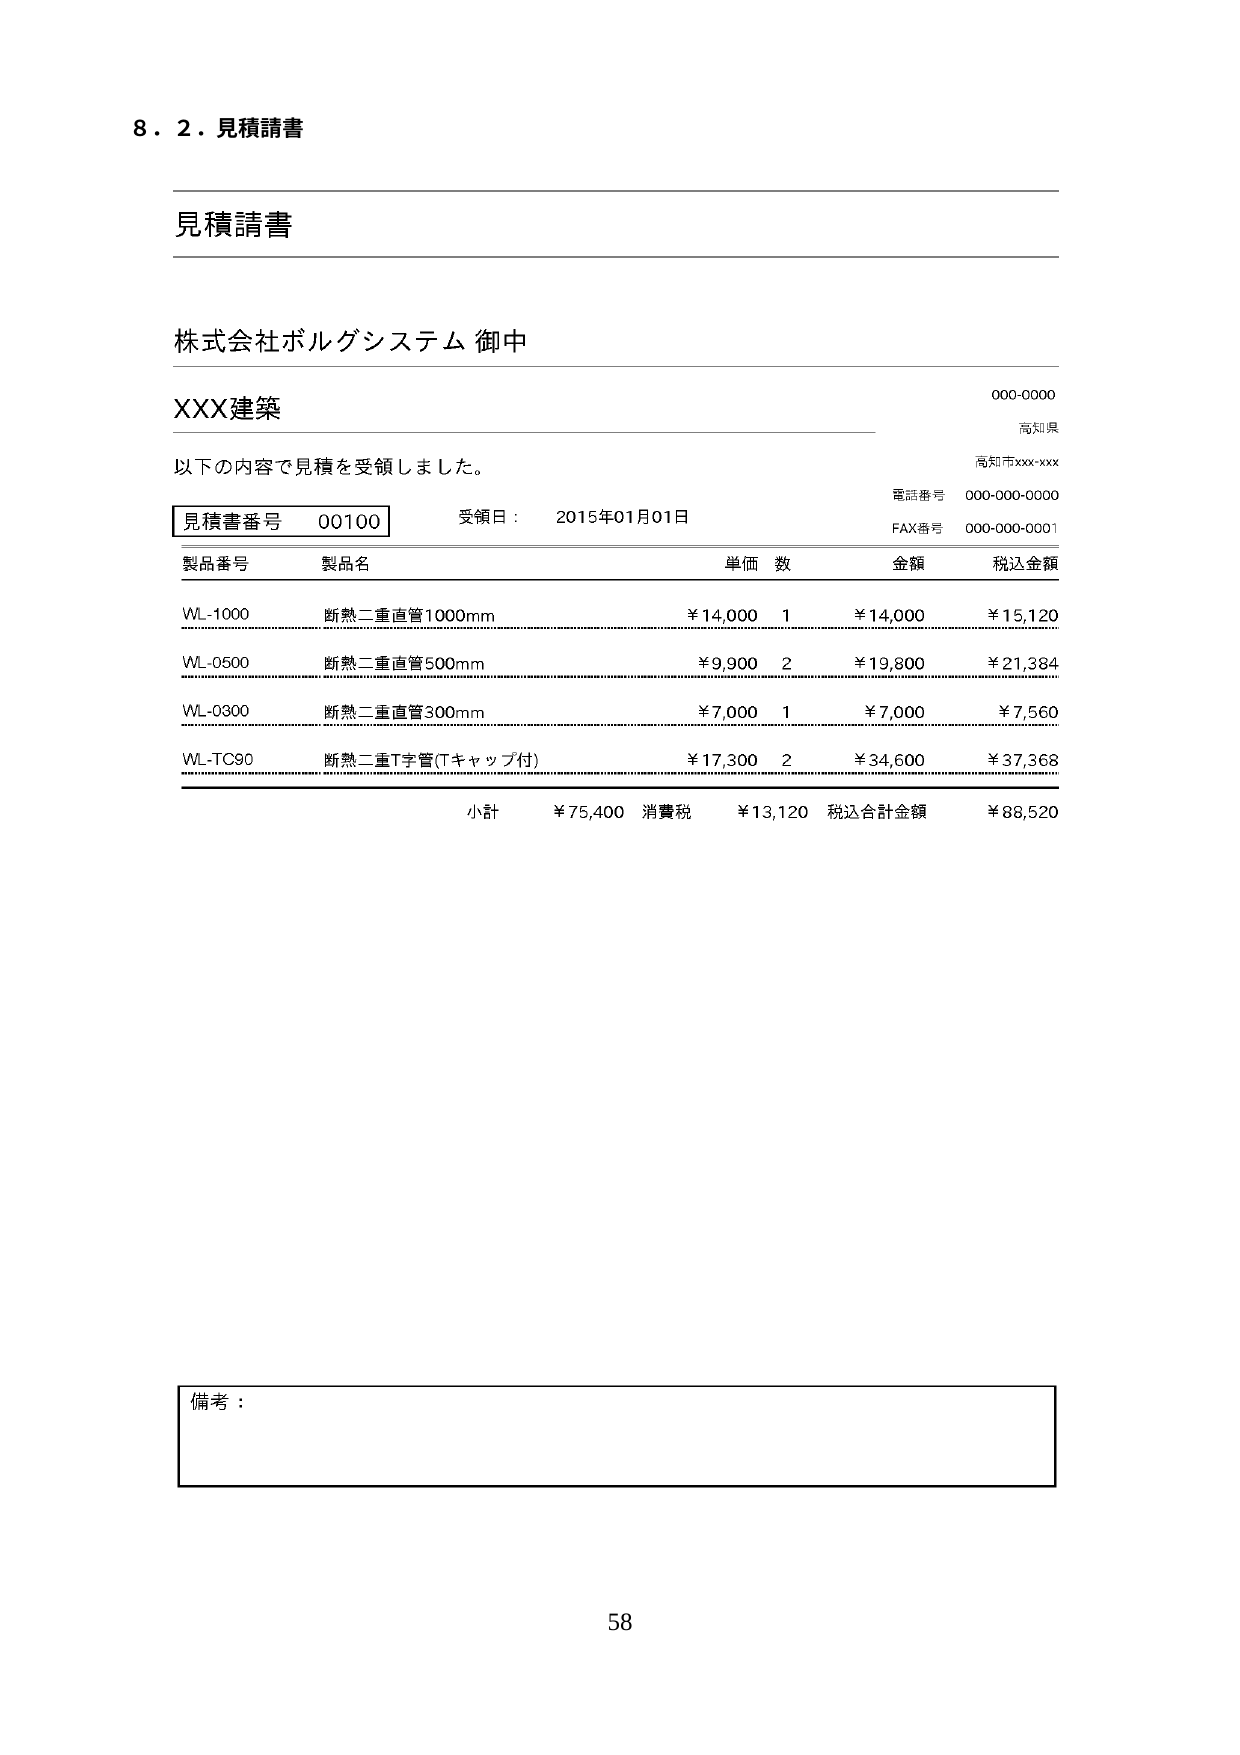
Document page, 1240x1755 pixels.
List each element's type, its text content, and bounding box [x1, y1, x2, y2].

text ８．２．見積請書 [129, 118, 1121, 141]
picture [123, 158, 1117, 1563]
